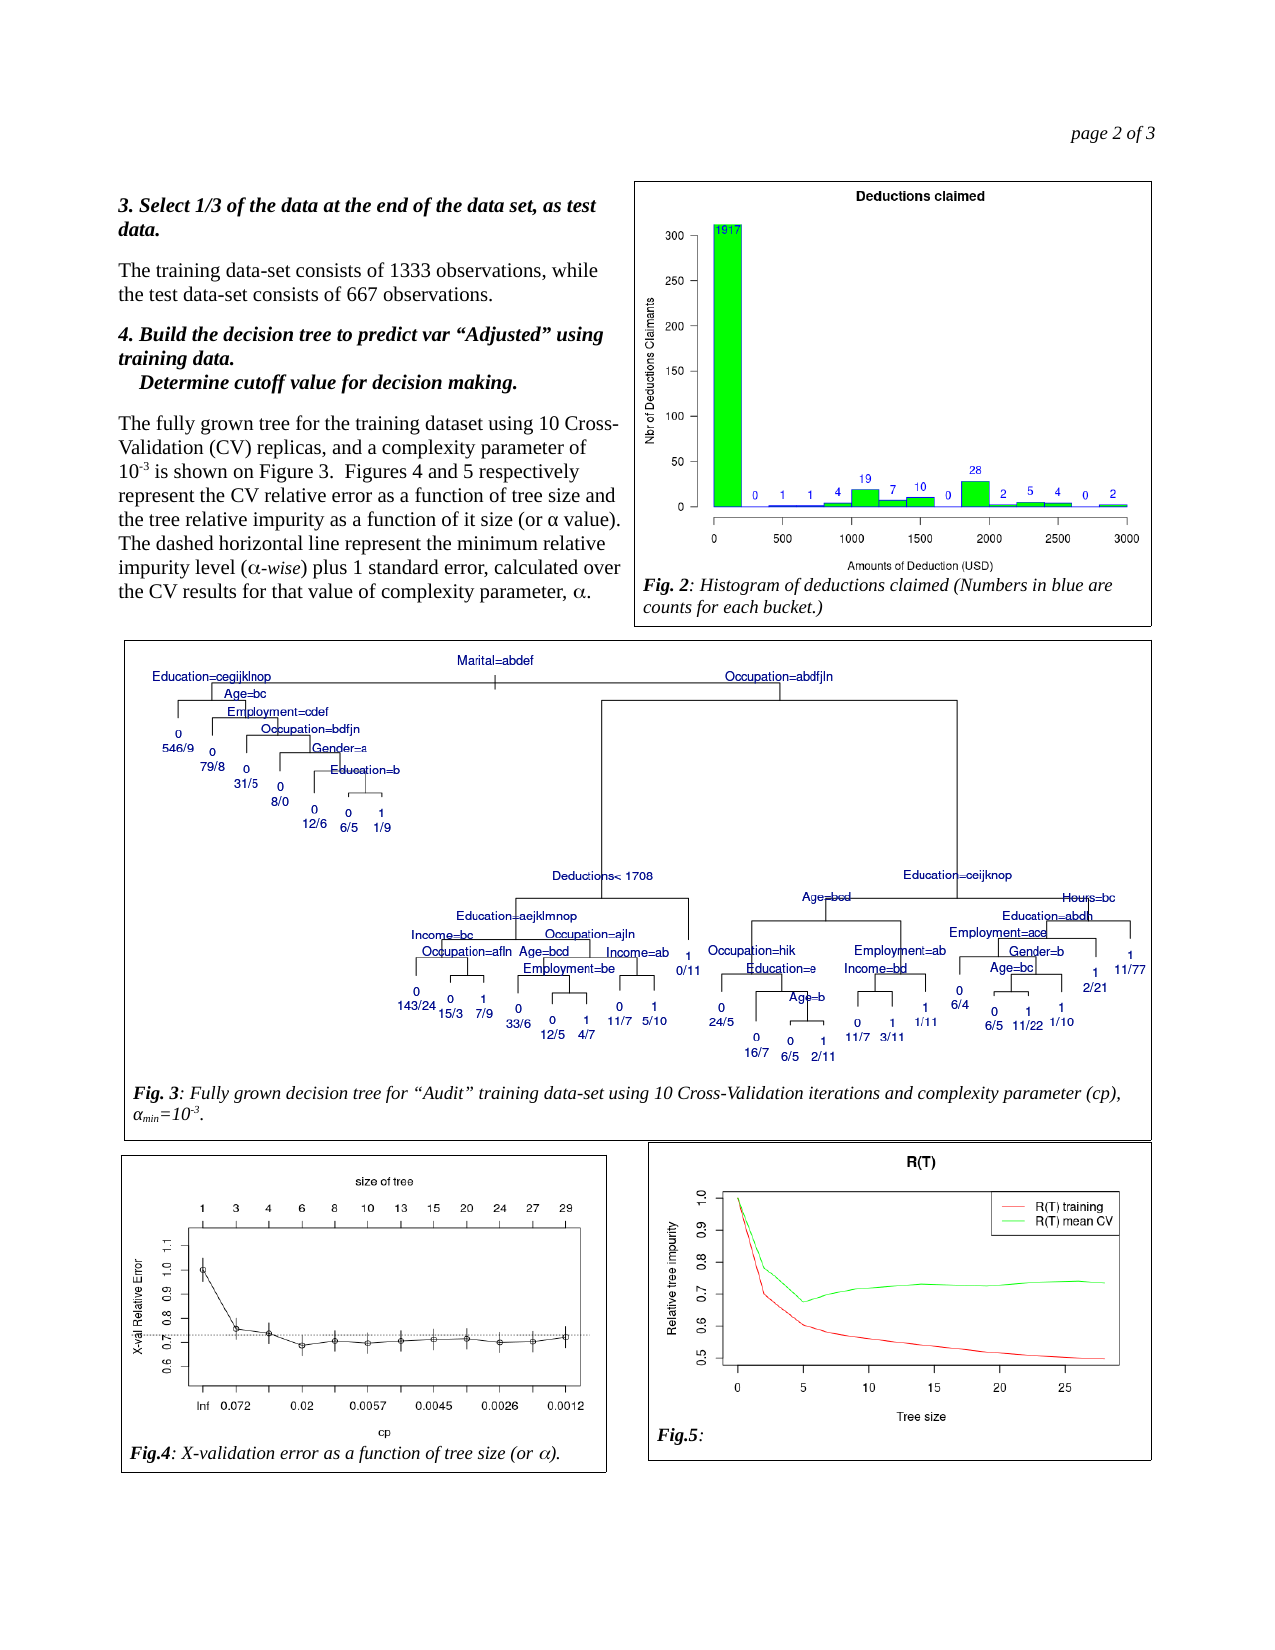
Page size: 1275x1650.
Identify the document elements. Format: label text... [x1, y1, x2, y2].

text 3. Select 1/3 of the data at the end of the data set, as test data. [118, 193, 634, 241]
text 4. Build the decision tree to predict var “Adjusted” using training data. Determine cutoff value for decision making. [118, 322, 634, 394]
text Fig.4: X-validation error as a function of tree size (or α). [129, 1163, 597, 1463]
picture [664, 1150, 1126, 1425]
text Fig. 3: Fully grown decision tree for “Audit” training data-set using 10 Cross-Validation iterations and complexity parameter (cp), αmin=10-3. [133, 648, 1142, 1125]
picture [131, 1174, 590, 1442]
text The fully grown tree for the training dataset using 10 Cross-Validation (CV) replicas, and a complexity parameter of 10‑3 is shown on Figure 3. Figures 4 and 5 respectively represent the CV relative error as a function of tree size and the tree relative impurity as a function of it size (or α value). The dashed horizontal line represent the minimum relative impurity level (α-wise) plus 1 standard error, calculated over the CV results for that value of complexity parameter, α. [118, 411, 634, 603]
text The training data-set consists of 1333 observations, while the test data-set consists of 667 observations. [118, 258, 634, 306]
picture [642, 189, 1142, 574]
text Fig. 2: Histogram of deductions claimed (Numbers in blue are counts for each bucket.) [643, 574, 1142, 617]
picture [142, 648, 1146, 1082]
text Fig.5: [657, 1151, 1142, 1446]
